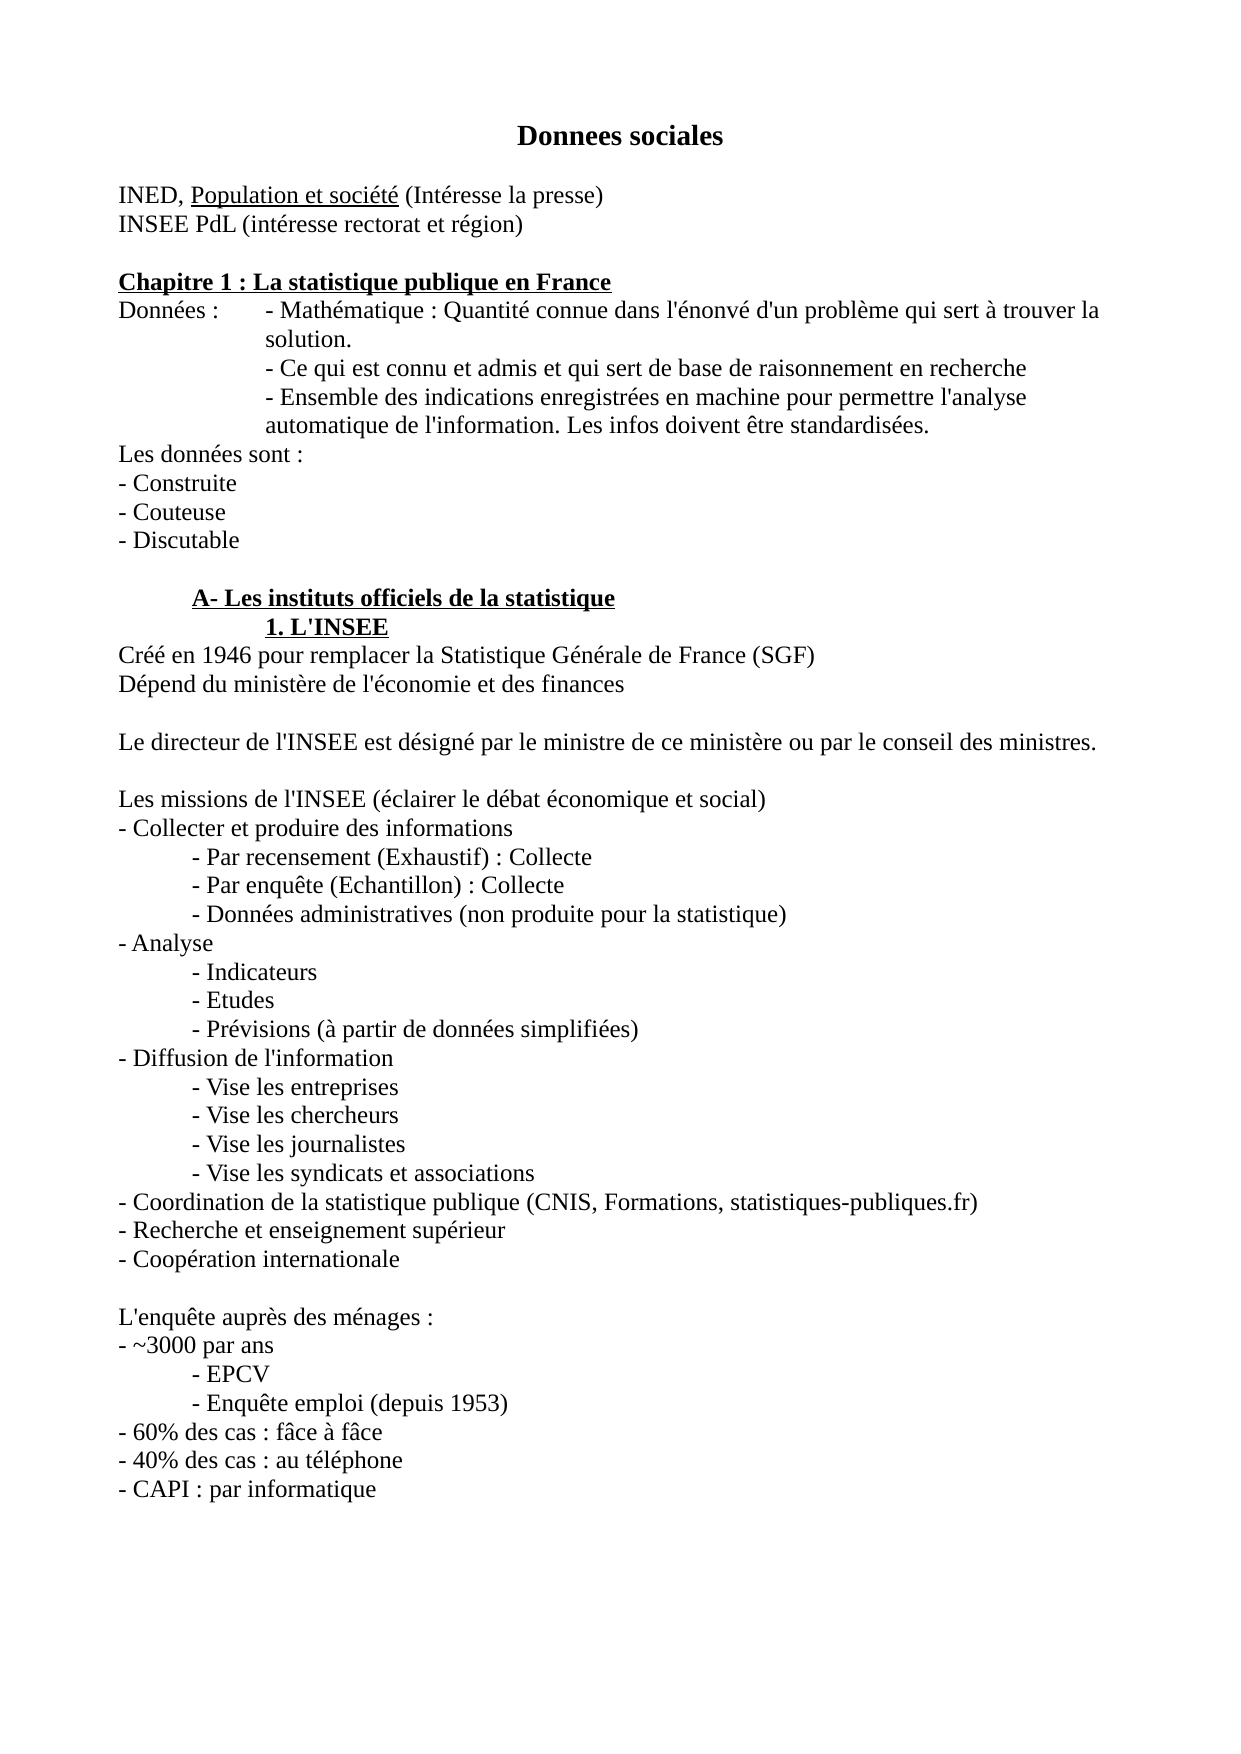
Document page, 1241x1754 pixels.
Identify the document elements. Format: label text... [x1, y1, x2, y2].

text - Ce qui est connu et admis et qui sert de base de raisonnement en recherche [118, 353, 1122, 382]
text - Coopération internationale [118, 1244, 1122, 1273]
text - Indicateurs [118, 957, 1122, 985]
text - Coordination de la statistique publique (CNIS, Formations, statistiques-publiques.fr) [118, 1187, 1122, 1215]
text Donnees sociales [118, 118, 1122, 152]
text - Prévisions (à partir de données simplifiées) [118, 1014, 1122, 1043]
text Données : - Mathématique : Quantité connue dans l'énonvé d'un problème qui sert à trouver la solution. [118, 295, 1122, 353]
text - Couteuse [118, 497, 1122, 525]
text - Vise les chercheurs [118, 1100, 1122, 1129]
text - Données administratives (non produite pour la statistique) [118, 899, 1122, 928]
text - 40% des cas : au téléphone [118, 1445, 1122, 1474]
text - Par recensement (Exhaustif) : Collecte [118, 842, 1122, 870]
text - Discutable [118, 525, 1122, 554]
text - Vise les syndicats et associations [118, 1158, 1122, 1187]
text Chapitre 1 : La statistique publique en France [118, 267, 1122, 295]
text - Etudes [118, 985, 1122, 1014]
text - Collecter et produire des informations [118, 813, 1122, 842]
text - Diffusion de l'information [118, 1043, 1122, 1072]
text Créé en 1946 pour remplacer la Statistique Générale de France (SGF) [118, 640, 1122, 669]
text - Analyse [118, 928, 1122, 957]
text - Vise les journalistes [118, 1129, 1122, 1158]
text INED, Population et société (Intéresse la presse) [118, 180, 1122, 209]
text Les données sont : [118, 439, 1122, 468]
text Dépend du ministère de l'économie et des finances [118, 669, 1122, 698]
text INSEE PdL (intéresse rectorat et région) [118, 209, 1122, 238]
text - Recherche et enseignement supérieur [118, 1215, 1122, 1244]
text - CAPI : par informatique [118, 1474, 1122, 1503]
text - ~3000 par ans [118, 1330, 1122, 1359]
text A- Les instituts officiels de la statistique [118, 583, 1122, 612]
text - Construite [118, 468, 1122, 497]
text - 60% des cas : fâce à fâce [118, 1417, 1122, 1445]
text 1. L'INSEE [118, 612, 1122, 640]
text - EPCV [118, 1359, 1122, 1388]
text - Ensemble des indications enregistrées en machine pour permettre l'analyse automatique de l'information. Les infos doivent être standardisées. [118, 382, 1122, 439]
text L'enquête auprès des ménages : [118, 1302, 1122, 1330]
text - Vise les entreprises [118, 1072, 1122, 1100]
text Le directeur de l'INSEE est désigné par le ministre de ce ministère ou par le conseil des ministres. [118, 727, 1122, 755]
text - Enquête emploi (depuis 1953) [118, 1388, 1122, 1417]
text Les missions de l'INSEE (éclairer le débat économique et social) [118, 784, 1122, 813]
text - Par enquête (Echantillon) : Collecte [118, 870, 1122, 899]
